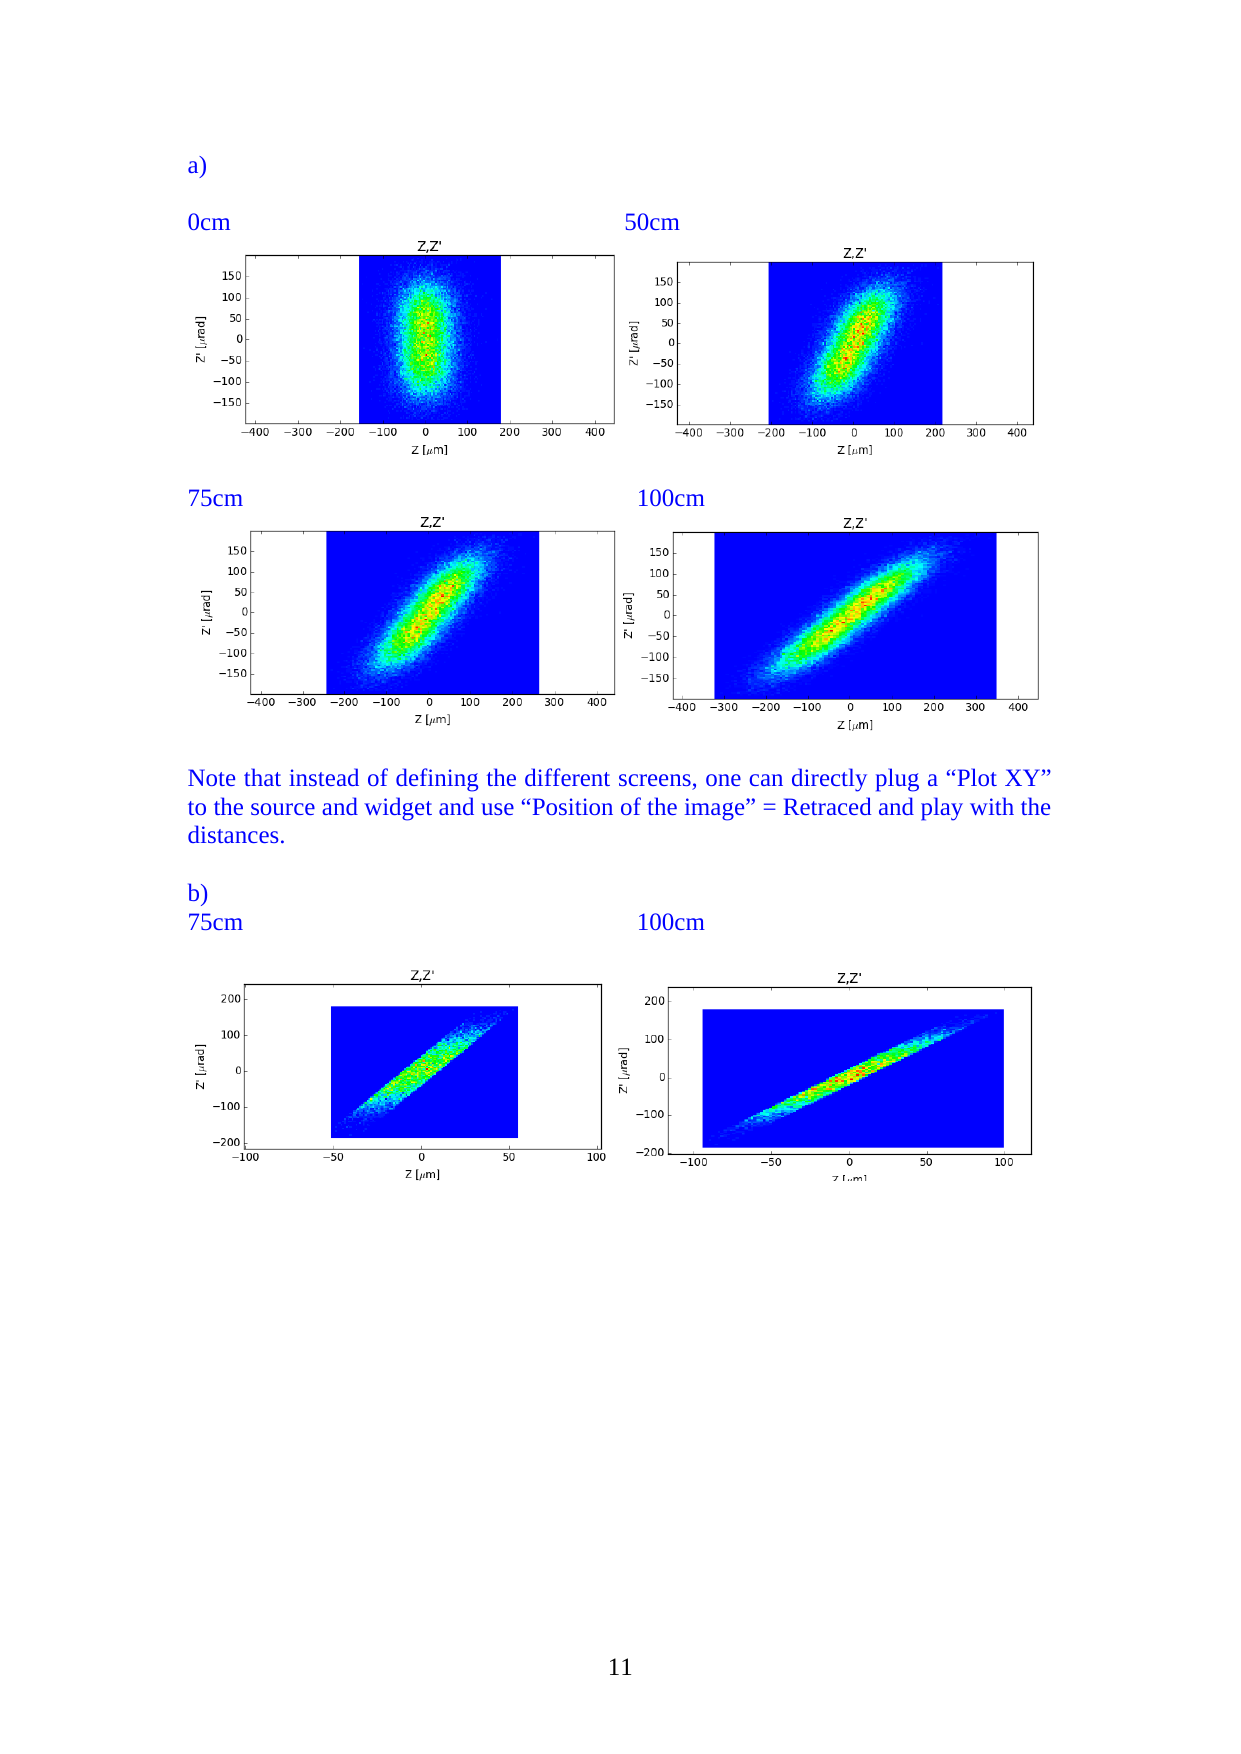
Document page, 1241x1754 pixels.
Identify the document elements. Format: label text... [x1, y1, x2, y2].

picture [187, 512, 1043, 734]
text 0cm 50cm [187, 207, 1053, 236]
text Note that instead of defining the different screens, one can directly plug a “Plot XY” to the source and widget and use “Position of the image” = Retraced and play with the distances. [187, 763, 1053, 849]
picture [187, 236, 1038, 455]
text a) [187, 150, 1053, 179]
picture [187, 964, 1038, 1181]
text 75cm 100cm [187, 483, 1053, 512]
text b) [187, 878, 1053, 907]
text 75cm 100cm [187, 907, 1053, 935]
